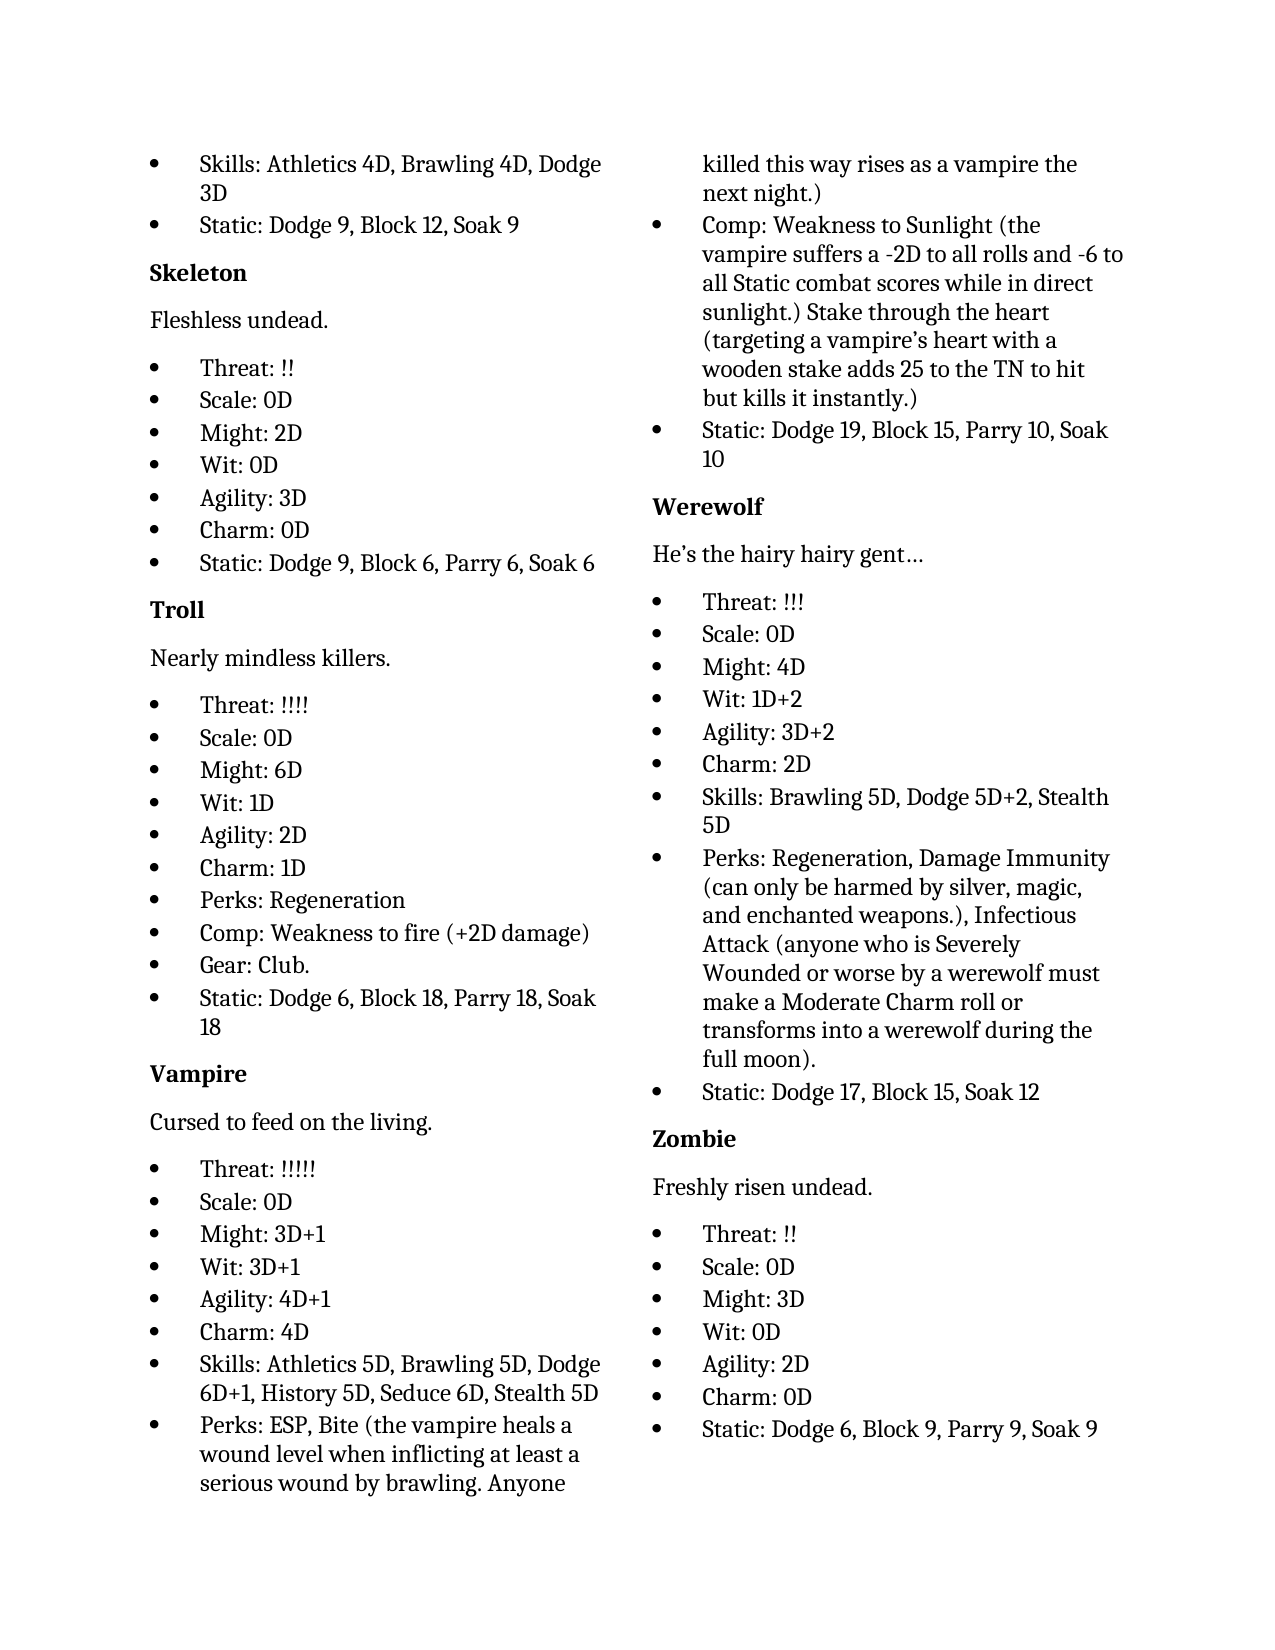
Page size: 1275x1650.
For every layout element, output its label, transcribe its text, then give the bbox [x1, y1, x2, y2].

list Gear: Club. [150, 951, 622, 980]
list Agility: 4D+1 [150, 1285, 622, 1314]
list Scale: 0D [150, 386, 622, 415]
text Nearly mindless killers. [150, 644, 622, 672]
list Static: Dodge 6, Block 18, Parry 18, Soak 18 [150, 984, 622, 1041]
list Agility: 3D+2 [652, 717, 1125, 746]
list Wit: 1D [150, 789, 622, 817]
list Wit: 0D [150, 451, 622, 480]
list Threat: !!!!! [150, 1155, 622, 1184]
list Perks: Regeneration, Damage Immunity (can only be harmed by silver, magic, and enchanted weapons.), Infectious Attack (anyone who is Severely Wounded or worse by a werewolf must make a Moderate Charm roll or transforms into a werewolf during the full moon). [652, 844, 1125, 1074]
text Zombie [652, 1125, 1125, 1154]
text Cursed to feed on the living. [150, 1107, 622, 1136]
list Perks: ESP, Bite (the vampire heals a wound level when inflicting at least a serious wound by brawling. Anyone [150, 1411, 622, 1497]
list Static: Dodge 9, Block 6, Parry 6, Soak 6 [150, 549, 622, 577]
list killed this way rises as a vampire the next night.) [652, 150, 1125, 207]
text Werewolf [652, 492, 1125, 521]
list Charm: 0D [150, 516, 622, 545]
list Scale: 0D [150, 1187, 622, 1216]
list Might: 3D [652, 1285, 1125, 1314]
text Fleshless undead. [150, 306, 622, 335]
list Scale: 0D [652, 620, 1125, 649]
list Threat: !!! [652, 587, 1125, 616]
list Scale: 0D [652, 1252, 1125, 1281]
list Static: Dodge 17, Block 15, Soak 12 [652, 1077, 1125, 1106]
list Threat: !!!! [150, 691, 622, 720]
list Perks: Regeneration [150, 886, 622, 915]
list Static: Dodge 9, Block 12, Soak 9 [150, 211, 622, 240]
text He’s the hairy hairy gent… [652, 540, 1125, 569]
list Charm: 2D [652, 750, 1125, 779]
list Charm: 1D [150, 854, 622, 882]
text Freshly risen undead. [652, 1172, 1125, 1201]
list Skills: Athletics 5D, Brawling 5D, Dodge 6D+1, History 5D, Seduce 6D, Stealth 5D [150, 1350, 622, 1407]
list Might: 2D [150, 419, 622, 447]
list Charm: 4D [150, 1317, 622, 1346]
list Wit: 0D [652, 1317, 1125, 1346]
list Scale: 0D [150, 724, 622, 752]
list Threat: !! [652, 1220, 1125, 1249]
list Might: 6D [150, 756, 622, 785]
text Vampire [150, 1060, 622, 1089]
list Static: Dodge 19, Block 15, Parry 10, Soak 10 [652, 416, 1125, 474]
list Wit: 3D+1 [150, 1252, 622, 1281]
list Comp: Weakness to Sunlight (the vampire suffers a -2D to all rolls and -6 to all Static combat scores while in direct sunlight.) Stake through the heart (targeting a vampire’s heart with a wooden stake adds 25 to the TN to hit but kills it instantly.) [652, 211, 1125, 412]
list Skills: Athletics 4D, Brawling 4D, Dodge 3D [150, 150, 622, 207]
list Might: 3D+1 [150, 1220, 622, 1249]
list Threat: !! [150, 354, 622, 382]
list Comp: Weakness to fire (+2D damage) [150, 919, 622, 947]
list Agility: 2D [150, 821, 622, 850]
text Troll [150, 596, 622, 625]
list Agility: 3D [150, 484, 622, 512]
list Skills: Brawling 5D, Dodge 5D+2, Stealth 5D [652, 782, 1125, 840]
list Charm: 0D [652, 1382, 1125, 1411]
list Wit: 1D+2 [652, 685, 1125, 714]
list Static: Dodge 6, Block 9, Parry 9, Soak 9 [652, 1415, 1125, 1444]
text Skeleton [150, 259, 622, 287]
list Agility: 2D [652, 1350, 1125, 1379]
list Might: 4D [652, 652, 1125, 681]
